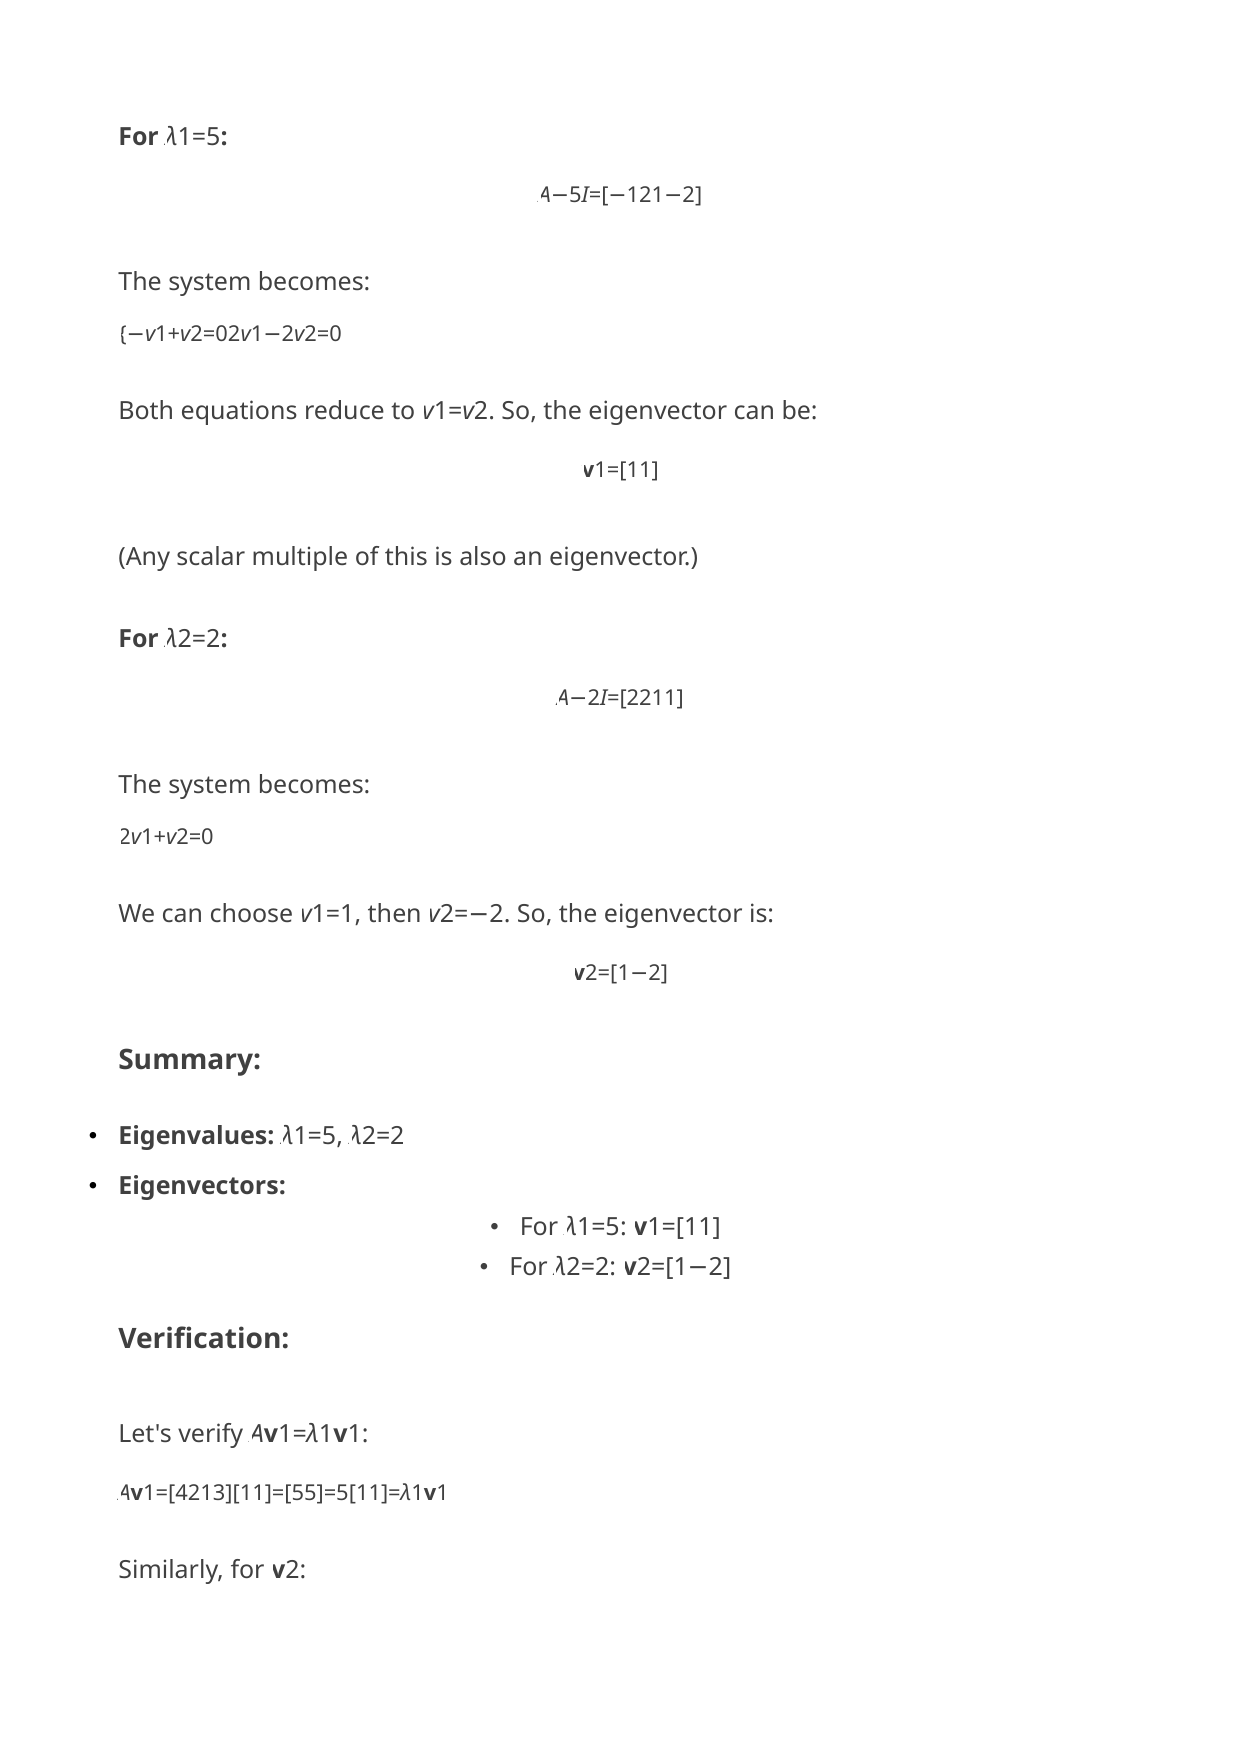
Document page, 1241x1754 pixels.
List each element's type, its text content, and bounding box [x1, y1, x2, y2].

text Both equations reduce to v1​=v2​. So, the eigenvector can be: [118, 393, 1122, 427]
text v2​=[1−2​] [118, 957, 1122, 987]
text 2v1​+v2​=0 [118, 821, 1122, 851]
text Similarly, for v2​: [118, 1552, 1122, 1586]
text The system becomes: [118, 757, 1122, 801]
text A−5I=[−12​1−2​] [118, 179, 1122, 209]
list For λ2​=2: v2​=[1−2​] [118, 1249, 1122, 1283]
text Let's verify Av1​=λ1​v1​: [118, 1416, 1122, 1450]
text Av1​=[42​13​][11​]=[55​]=5[11​]=λ1​v1​ [118, 1477, 1122, 1507]
text {−v1​+v2​=02v1​−2v2​=0​ [118, 318, 1122, 348]
subtitle For λ1​=5: [118, 118, 1122, 152]
text The system becomes: [118, 254, 1122, 298]
text (Any scalar multiple of this is also an eigenvector.) [118, 529, 1122, 573]
list For λ1​=5: v1​=[11​] [118, 1208, 1122, 1242]
subtitle Summary: [118, 1039, 1122, 1078]
list Eigenvalues: λ1​=5, λ2​=2 [118, 1117, 1122, 1151]
text v1​=[11​] [118, 454, 1122, 484]
text We can choose v1​=1, then v2​=−2. So, the eigenvector is: [118, 896, 1122, 930]
subtitle For λ2​=2: [118, 621, 1122, 655]
text A−2I=[22​11​] [118, 682, 1122, 712]
list Eigenvectors: [118, 1158, 1122, 1202]
subtitle Verification: [118, 1318, 1122, 1356]
